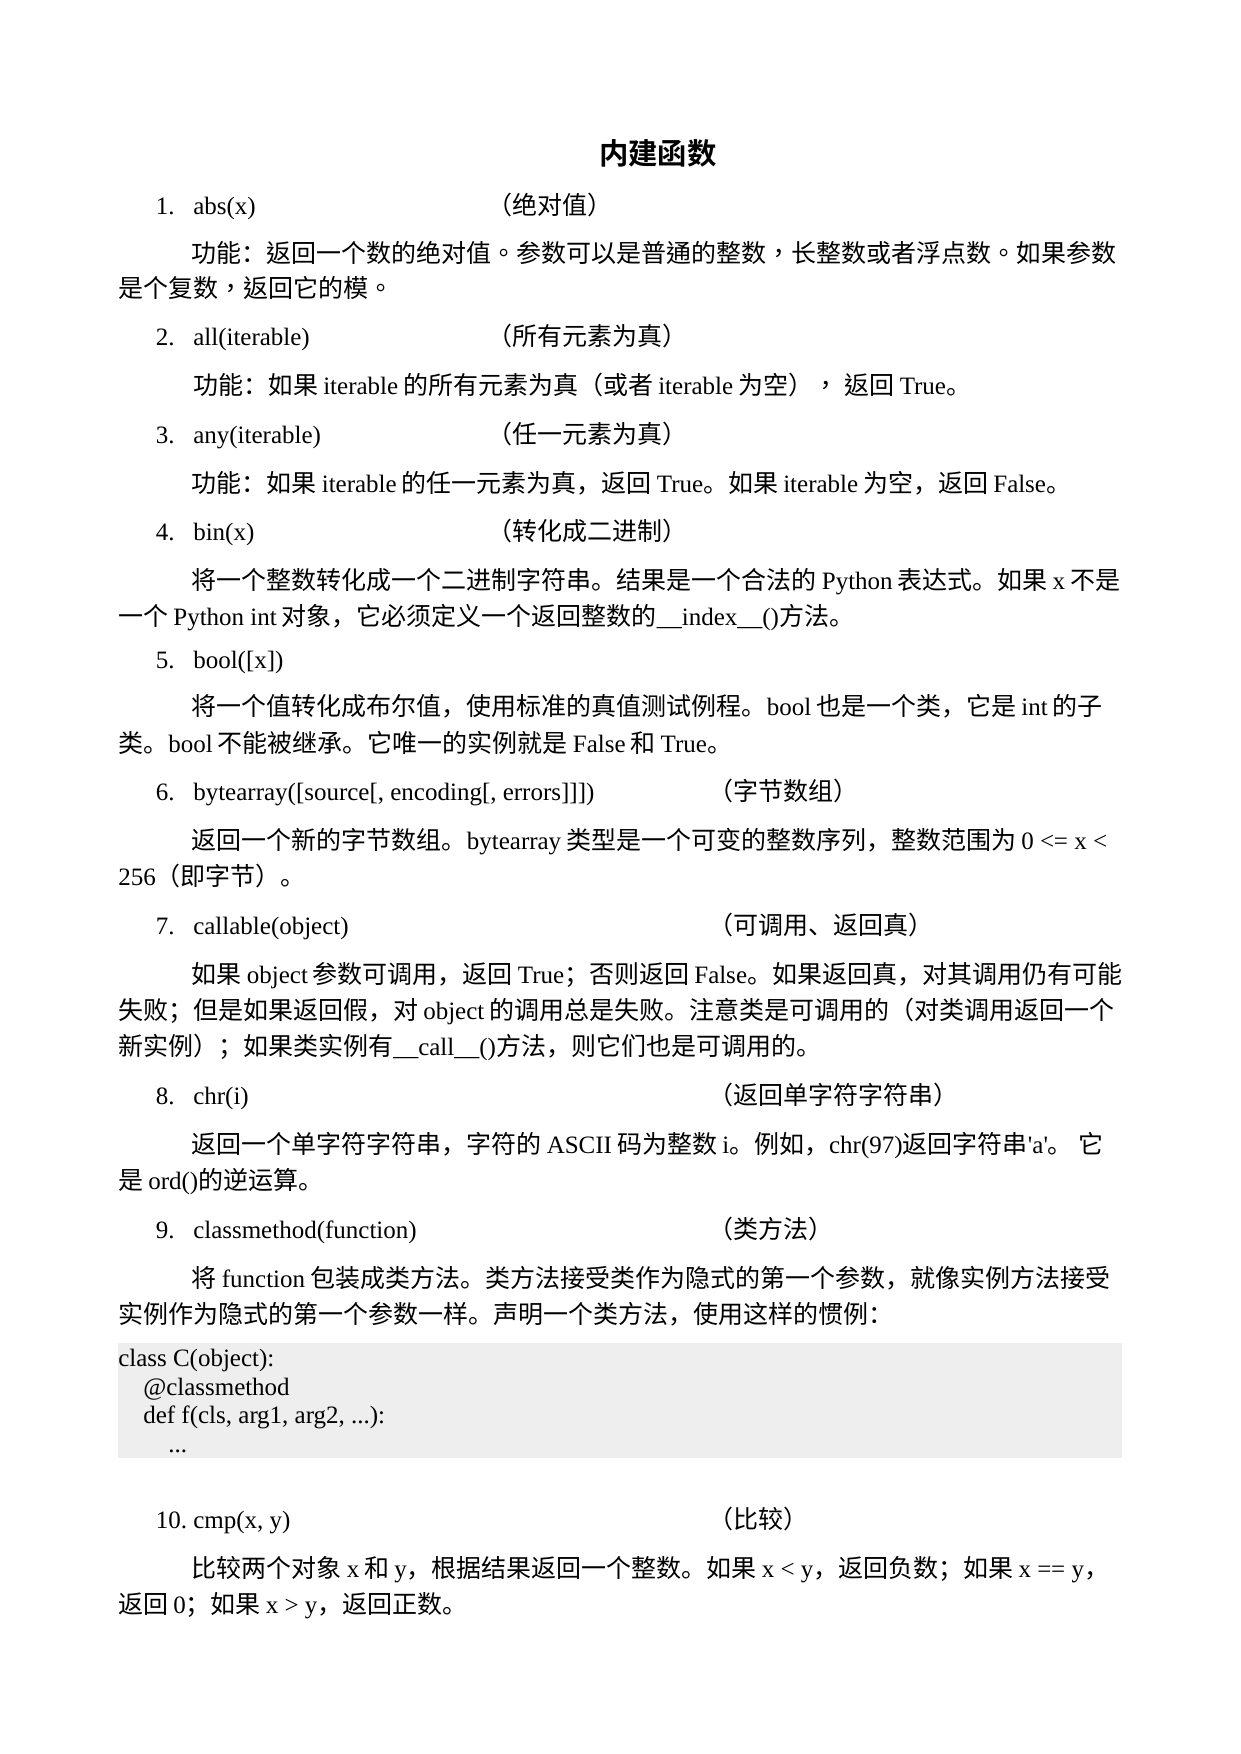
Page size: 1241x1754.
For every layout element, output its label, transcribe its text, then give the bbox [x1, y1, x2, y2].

table_header class C(object): @classmethod def f(cls, arg1, arg2, ...): ... [118, 1343, 1122, 1458]
list chr(i) （返回单字符字符串） [156, 1076, 1122, 1112]
list bin(x) （转化成二进制） [156, 512, 1122, 548]
text 功能：如果iterable的任一元素为真，返回True。如果iterable为空，返回False。 [118, 463, 1122, 499]
subtitle 内建函数 [118, 133, 1122, 173]
list callable(object) （可调用、返回真） [156, 906, 1122, 942]
text 返回一个新的字节数组。bytearray类型是一个可变的整数序列，整数范围为0 <= x < 256（即字节）。 [118, 821, 1122, 893]
text 将function包装成类方法。类方法接受类作为隐式的第一个参数，就像实例方法接受实例作为隐式的第一个参数一样。声明一个类方法，使用这样的惯例： [118, 1258, 1122, 1331]
text 将一个值转化成布尔值，使用标准的真值测试例程。bool也是一个类，它是int的子类。bool不能被继承。它唯一的实例就是False和True。 [118, 687, 1122, 759]
text 返回一个单字符字符串，字符的ASCII码为整数i。例如，chr(97)返回字符串'a'。 它是ord()的逆运算。 [118, 1124, 1122, 1197]
text 如果object参数可调用，返回True；否则返回False。如果返回真，对其调用仍有可能失败；但是如果返回假，对object的调用总是失败。注意类是可调用的（对类调用返回一个新实例）；如果类实例有__call__()方法，则它们也是可调用的。 [118, 954, 1122, 1063]
text 将一个整数转化成一个二进制字符串。结果是一个合法的Python表达式。如果x不是一个Python int对象，它必须定义一个返回整数的__index__()方法。 [118, 561, 1122, 633]
list cmp(x, y) （比较） [156, 1499, 1122, 1536]
list classmethod(function) （类方法） [156, 1209, 1122, 1246]
list bytearray([source[, encoding[, errors]]]) （字节数组） [156, 772, 1122, 808]
list any(iterable) （任一元素为真） [156, 414, 1122, 451]
text 比较两个对象x和y，根据结果返回一个整数。如果x < y，返回负数；如果x == y，返回0；如果x > y，返回正数。 [118, 1548, 1122, 1621]
text 功能：返回一个数的绝对值。参数可以是普通的整数，长整数或者浮点数。如果参数是个复数，返回它的模。 [118, 234, 1122, 304]
list all(iterable) （所有元素为真） [156, 317, 1122, 353]
list 功能：如果iterable的所有元素为真（或者iterable为空）， 返回True。 [156, 366, 1122, 402]
list bool([x]) [156, 646, 1122, 674]
list abs(x) （绝对值） [156, 185, 1122, 221]
